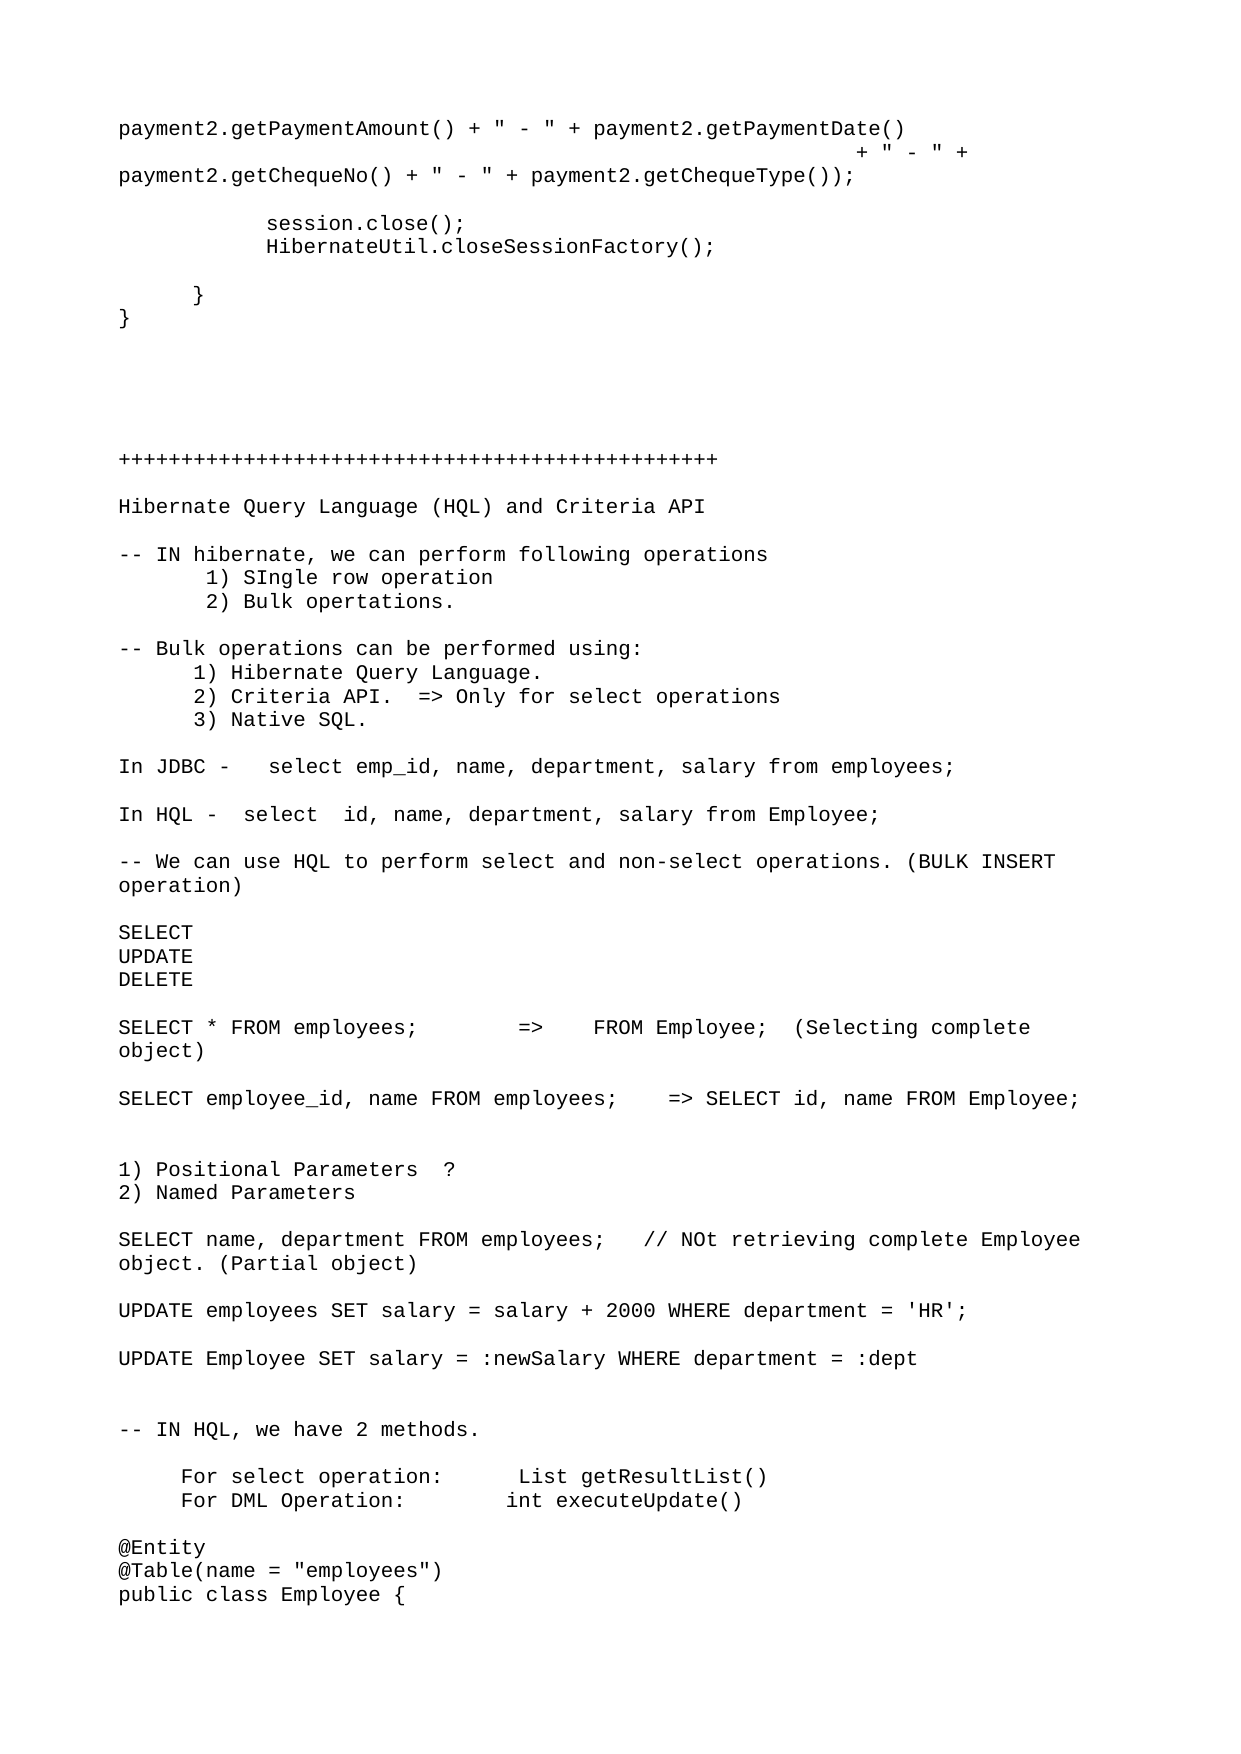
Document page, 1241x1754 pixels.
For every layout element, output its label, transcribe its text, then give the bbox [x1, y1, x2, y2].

text In JDBC - select emp_id, name, department, salary from employees; [118, 757, 1122, 780]
text + " - " + payment2.getChequeNo() + " - " + payment2.getChequeType()); [118, 142, 1122, 189]
text @Table(name = "employees") [118, 1561, 1122, 1584]
text 1) Hibernate Query Language. [118, 662, 1122, 686]
text 2) Criteria API. => Only for select operations [118, 686, 1122, 709]
text -- We can use HQL to perform select and non-select operations. (BULK INSERT operation) [118, 851, 1122, 898]
text payment2.getPaymentAmount() + " - " + payment2.getPaymentDate() [118, 118, 1122, 142]
text } [118, 307, 1122, 331]
text SELECT employee_id, name FROM employees; => SELECT id, name FROM Employee; [118, 1088, 1122, 1111]
text SELECT * FROM employees; => FROM Employee; (Selecting complete object) [118, 1017, 1122, 1064]
text UPDATE employees SET salary = salary + 2000 WHERE department = 'HR'; [118, 1300, 1122, 1324]
text 1) Positional Parameters ? [118, 1158, 1122, 1182]
text HibernateUtil.closeSessionFactory(); [118, 236, 1122, 260]
text SELECT name, department FROM employees; // NOt retrieving complete Employee object. (Partial object) [118, 1229, 1122, 1277]
text } [118, 284, 1122, 307]
text ++++++++++++++++++++++++++++++++++++++++++++++++ [118, 449, 1122, 473]
text 1) SIngle row operation [118, 567, 1122, 591]
text UPDATE [118, 946, 1122, 969]
text UPDATE Employee SET salary = :newSalary WHERE department = :dept [118, 1348, 1122, 1371]
text session.close(); [118, 213, 1122, 236]
text SELECT [118, 922, 1122, 946]
text 3) Native SQL. [118, 709, 1122, 733]
text 2) Bulk opertations. [118, 591, 1122, 615]
text For select operation: List getResultList() [118, 1466, 1122, 1489]
text In HQL - select id, name, department, salary from Employee; [118, 804, 1122, 827]
text -- Bulk operations can be performed using: [118, 638, 1122, 662]
text @Entity [118, 1537, 1122, 1561]
text public class Employee { [118, 1584, 1122, 1608]
text For DML Operation: int executeUpdate() [118, 1489, 1122, 1513]
text -- IN hibernate, we can perform following operations [118, 544, 1122, 567]
text 2) Named Parameters [118, 1182, 1122, 1206]
text -- IN HQL, we have 2 methods. [118, 1419, 1122, 1442]
text DELETE [118, 969, 1122, 993]
text Hibernate Query Language (HQL) and Criteria API [118, 496, 1122, 520]
